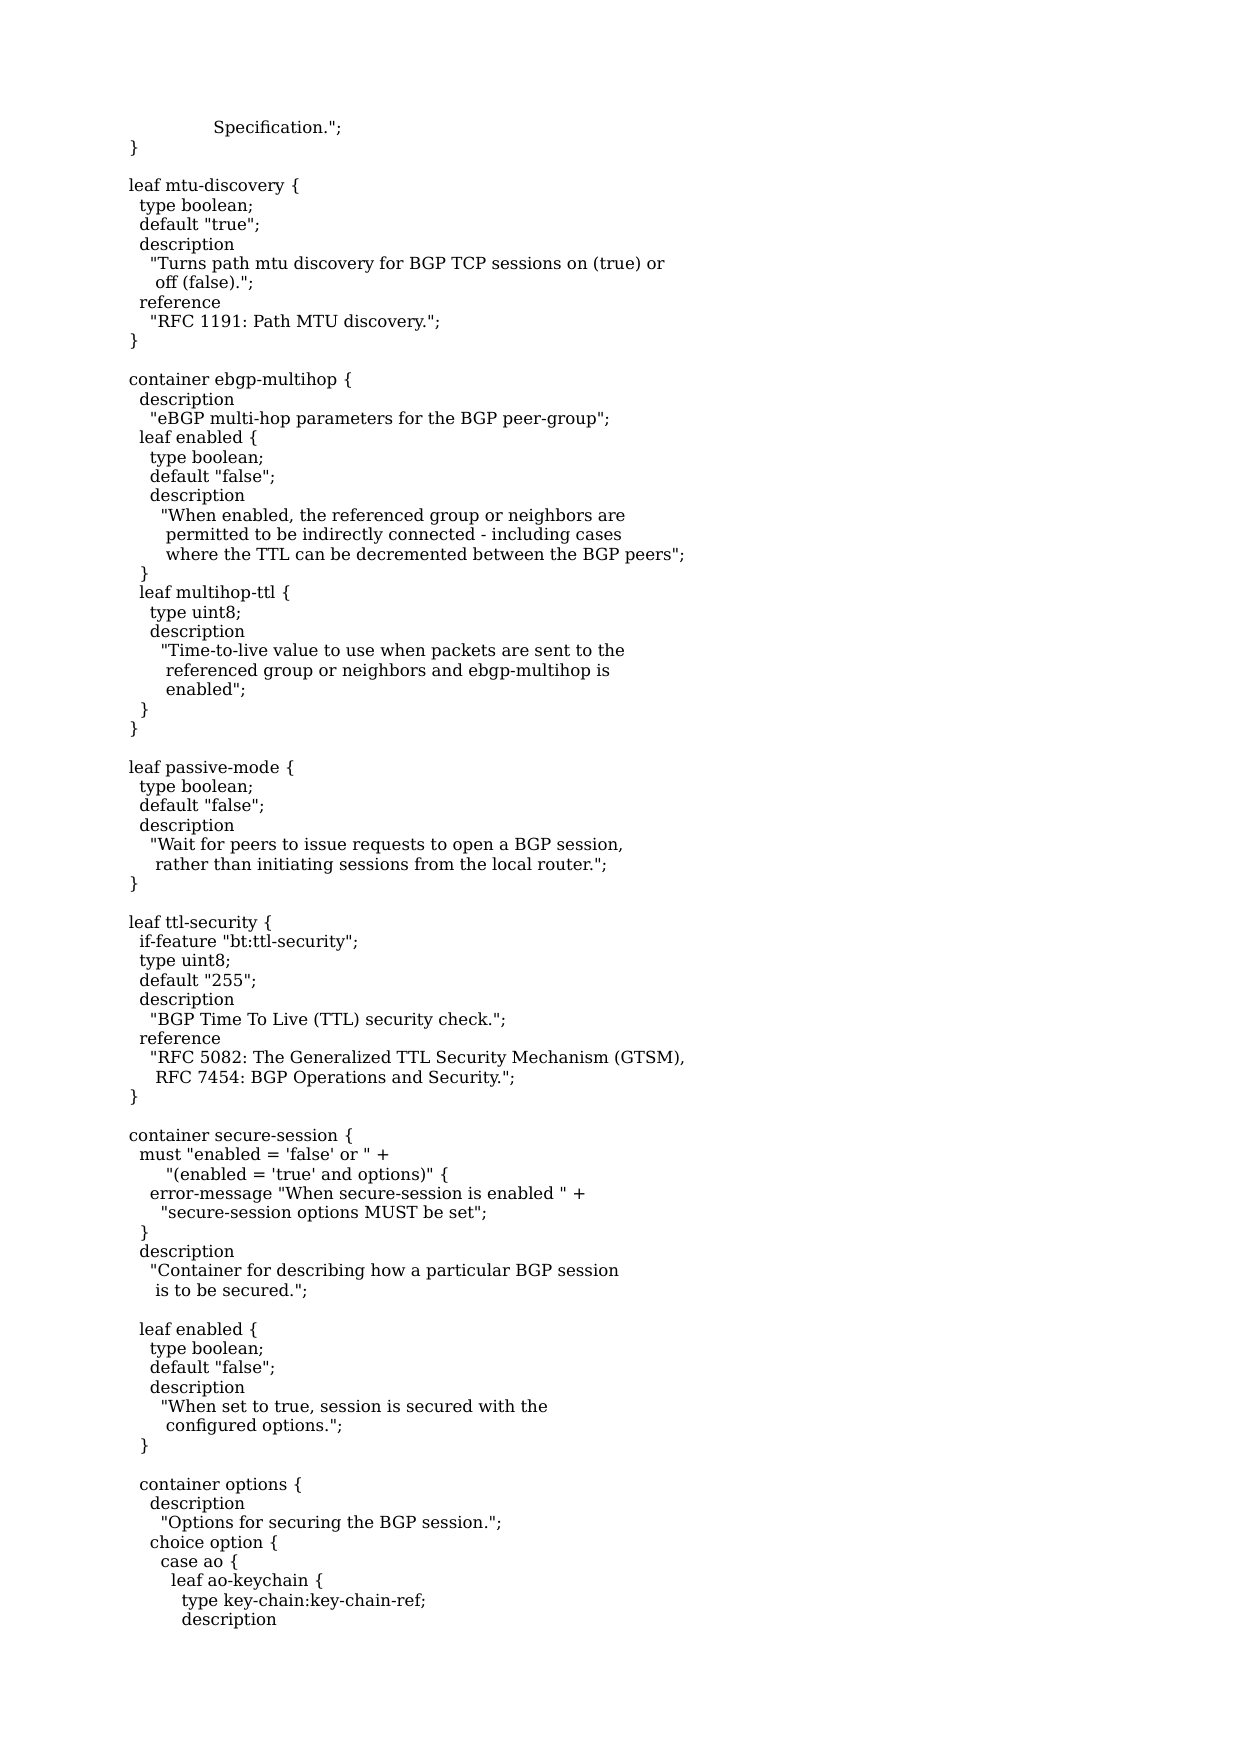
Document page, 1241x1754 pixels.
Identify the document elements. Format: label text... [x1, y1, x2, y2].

text reference [118, 292, 1122, 312]
text } [118, 564, 1122, 583]
text leaf ttl-security { [118, 912, 1122, 932]
text "Wait for peers to issue requests to open a BGP session, [118, 835, 1122, 854]
text "When set to true, session is secured with the [118, 1397, 1122, 1416]
text choice option { [118, 1532, 1122, 1552]
text leaf passive-mode { [118, 757, 1122, 777]
text description [118, 1494, 1122, 1513]
text "(enabled = 'true' and options)" { [118, 1164, 1122, 1184]
text type boolean; [118, 1339, 1122, 1358]
text "RFC 5082: The Generalized TTL Security Mechanism (GTSM), [118, 1048, 1122, 1067]
text leaf mtu-discovery { [118, 176, 1122, 196]
text description [118, 622, 1122, 641]
text description [118, 486, 1122, 506]
text "Options for securing the BGP session."; [118, 1513, 1122, 1532]
text } [118, 719, 1122, 738]
text description [118, 1242, 1122, 1261]
text default "false"; [118, 1358, 1122, 1377]
text default "false"; [118, 796, 1122, 816]
text "When enabled, the referenced group or neighbors are [118, 506, 1122, 525]
text "Container for describing how a particular BGP session [118, 1261, 1122, 1281]
text default "true"; [118, 215, 1122, 234]
text "Turns path mtu discovery for BGP TCP sessions on (true) or [118, 254, 1122, 273]
text enabled"; [118, 680, 1122, 699]
text } [118, 699, 1122, 719]
text "eBGP multi-hop parameters for the BGP peer-group"; [118, 409, 1122, 428]
text "Time-to-live value to use when packets are sent to the [118, 641, 1122, 661]
text description [118, 816, 1122, 835]
text type boolean; [118, 447, 1122, 467]
text } [118, 1222, 1122, 1242]
text leaf enabled { [118, 428, 1122, 447]
text description [118, 1377, 1122, 1397]
text off (false)."; [118, 273, 1122, 292]
text "BGP Time To Live (TTL) security check."; [118, 1009, 1122, 1029]
text where the TTL can be decremented between the BGP peers"; [118, 544, 1122, 564]
text } [118, 331, 1122, 351]
text "secure-session options MUST be set"; [118, 1203, 1122, 1222]
text description [118, 389, 1122, 409]
text is to be secured."; [118, 1281, 1122, 1300]
text description [118, 990, 1122, 1009]
text default "255"; [118, 971, 1122, 990]
text if-feature "bt:ttl-security"; [118, 932, 1122, 951]
text default "false"; [118, 467, 1122, 486]
text Specification."; [118, 118, 1122, 137]
text type uint8; [118, 951, 1122, 971]
text container ebgp-multihop { [118, 370, 1122, 389]
text "RFC 1191: Path MTU discovery."; [118, 312, 1122, 331]
text must "enabled = 'false' or " + [118, 1145, 1122, 1164]
text container options { [118, 1474, 1122, 1494]
text description [118, 234, 1122, 254]
text } [118, 1087, 1122, 1106]
text } [118, 137, 1122, 157]
text permitted to be indirectly connected - including cases [118, 525, 1122, 544]
text configured options."; [118, 1416, 1122, 1436]
text RFC 7454: BGP Operations and Security."; [118, 1067, 1122, 1087]
text type boolean; [118, 777, 1122, 796]
text reference [118, 1029, 1122, 1048]
text } [118, 874, 1122, 893]
text case ao { [118, 1552, 1122, 1571]
text leaf enabled { [118, 1319, 1122, 1339]
text type boolean; [118, 196, 1122, 215]
text description [118, 1610, 1122, 1629]
text leaf ao-keychain { [118, 1571, 1122, 1591]
text error-message "When secure-session is enabled " + [118, 1184, 1122, 1203]
text } [118, 1436, 1122, 1455]
text type key-chain:key-chain-ref; [118, 1591, 1122, 1610]
text rather than initiating sessions from the local router."; [118, 854, 1122, 874]
text container secure-session { [118, 1126, 1122, 1145]
text leaf multihop-ttl { [118, 583, 1122, 602]
text type uint8; [118, 602, 1122, 622]
text referenced group or neighbors and ebgp-multihop is [118, 661, 1122, 680]
